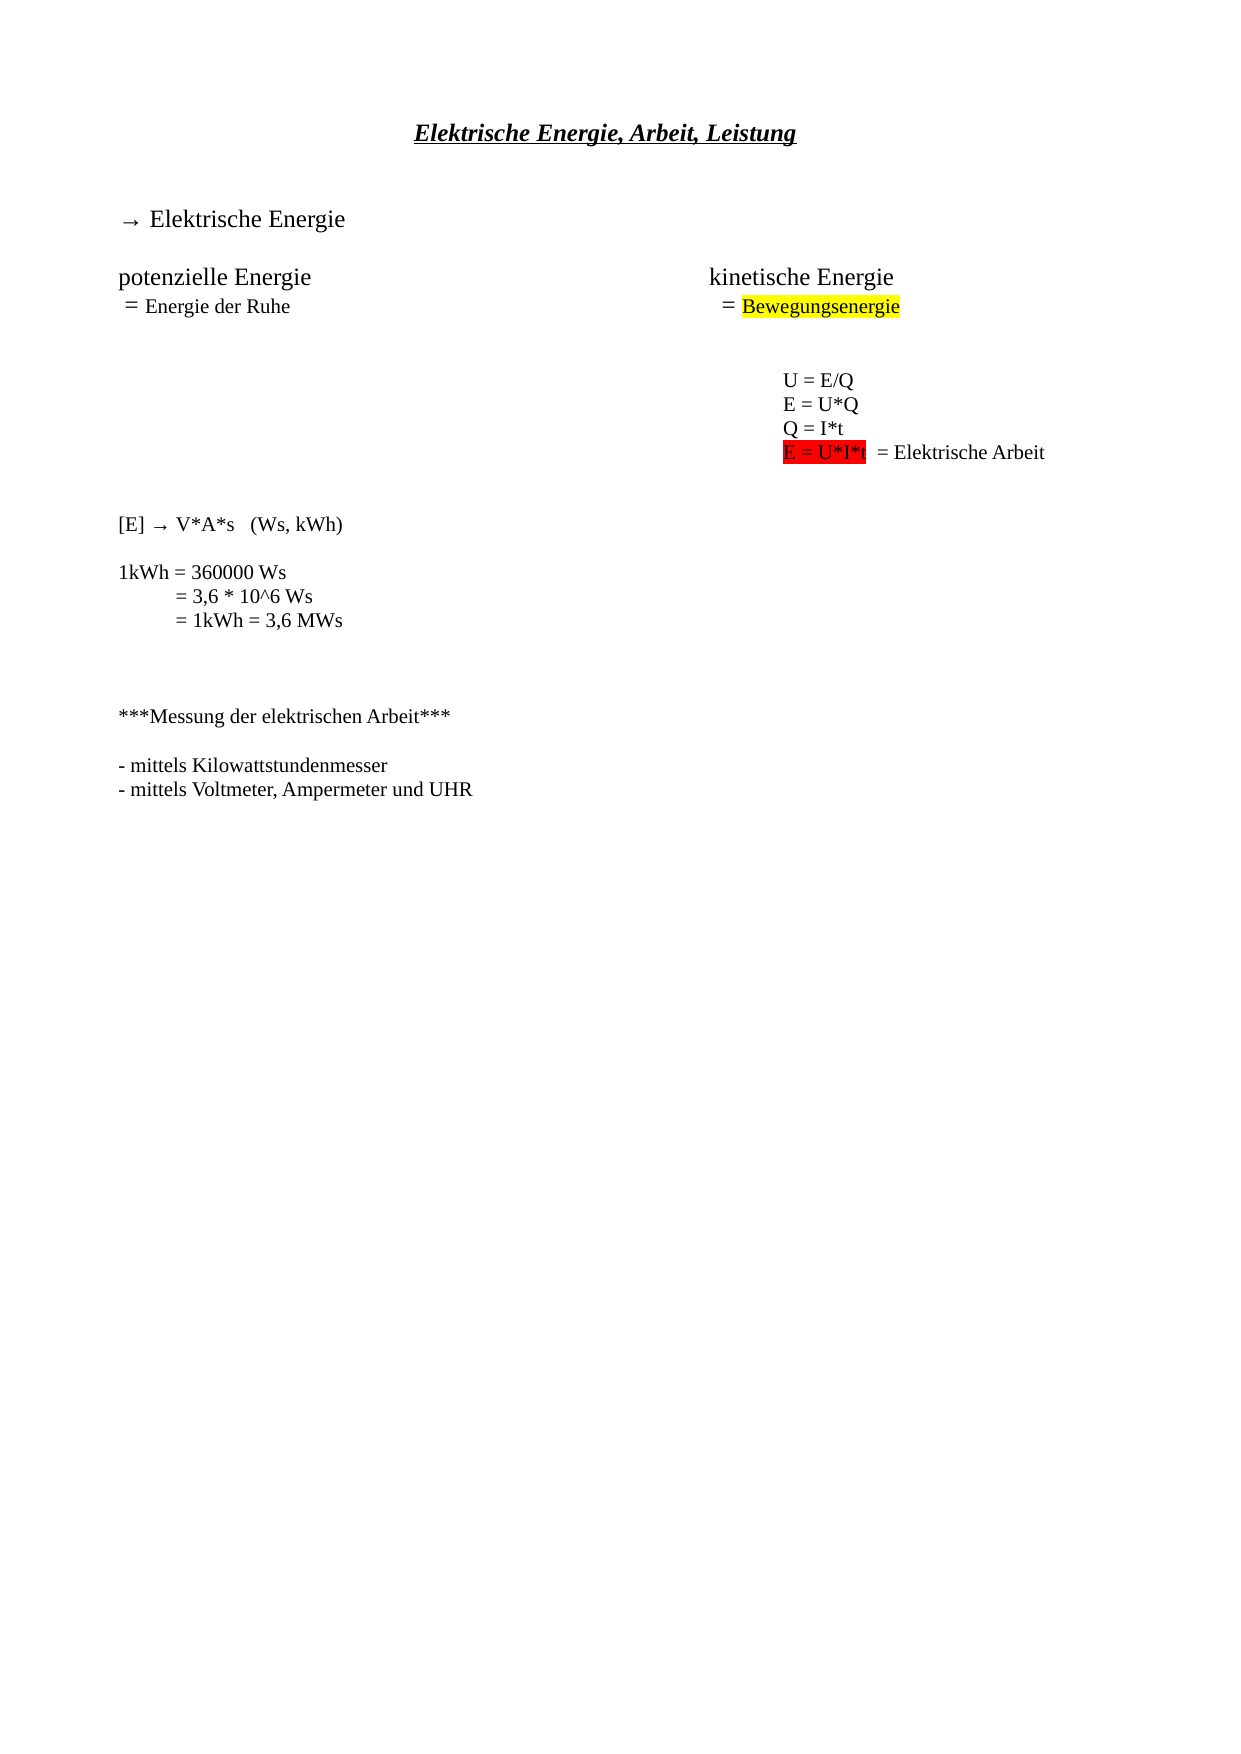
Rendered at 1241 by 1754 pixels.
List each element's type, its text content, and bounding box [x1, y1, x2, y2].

text → Elektrische Energie [118, 204, 1122, 233]
text Elektrische Energie, Arbeit, Leistung [118, 118, 1122, 147]
text Q = I*t [118, 416, 1122, 440]
text 1kWh = 360000 Ws [118, 560, 1122, 584]
text potenzielle Energie kinetische Energie [118, 262, 1122, 291]
text - mittels Voltmeter, Ampermeter und UHR [118, 777, 1122, 801]
text = 3,6 * 10^6 Ws [118, 584, 1122, 608]
text ***Messung der elektrischen Arbeit*** [118, 704, 1122, 728]
text = Energie der Ruhe = Bewegungsenergie [118, 291, 1122, 319]
text - mittels Kilowattstundenmesser [118, 752, 1122, 777]
text U = E/Q [118, 367, 1122, 392]
text E = U*Q [118, 392, 1122, 416]
text E = U*I*t = Elektrische Arbeit [118, 440, 1122, 464]
text [E] → V*A*s (Ws, kWh) [118, 512, 1122, 536]
text = 1kWh = 3,6 MWs [118, 608, 1122, 632]
